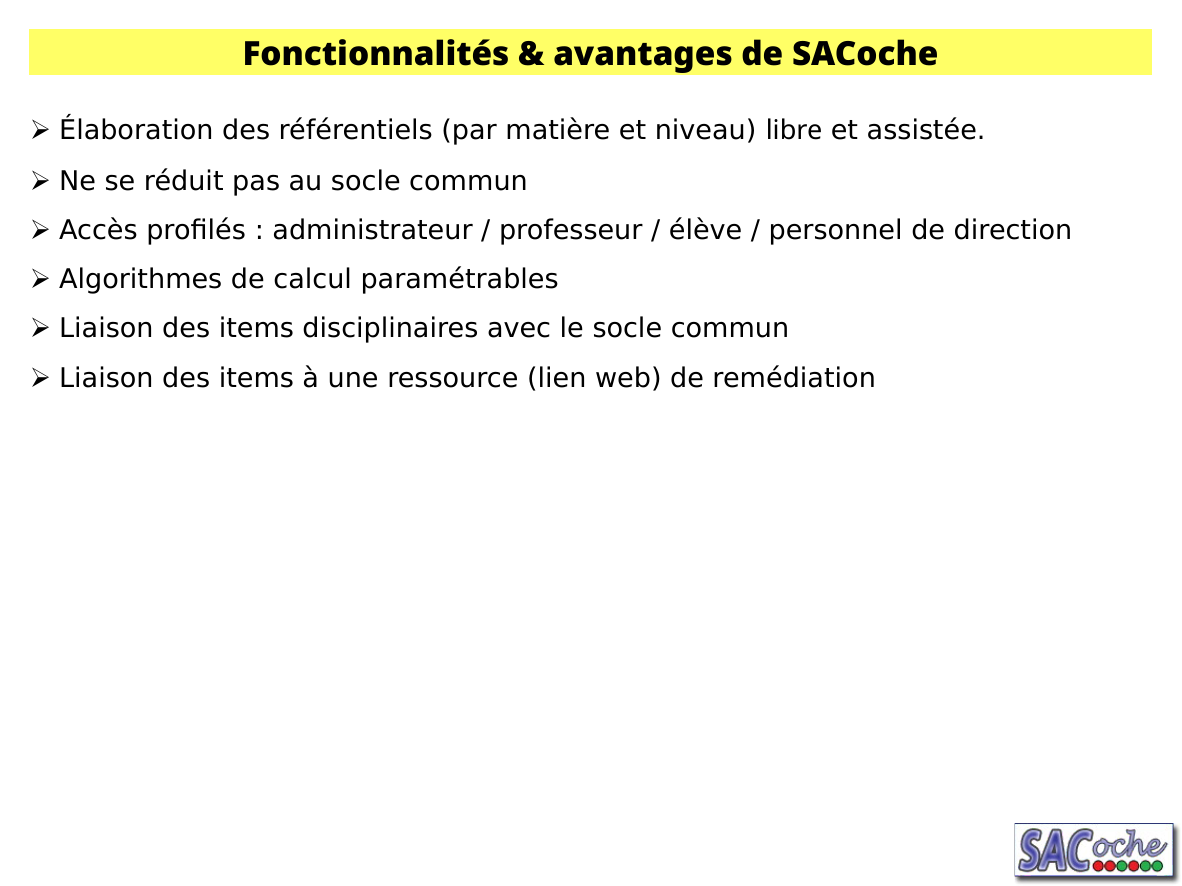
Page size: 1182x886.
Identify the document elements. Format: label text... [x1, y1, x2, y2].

list Liaison des items à une ressource (lien web) de remédiation [29, 362, 1152, 393]
list Algorithmes de calcul paramétrables [29, 263, 1152, 295]
list Élaboration des référentiels (par matière et niveau) libre et assistée. [29, 110, 1152, 147]
text Fonctionnalités & avantages de SACoche [29, 29, 1152, 75]
list Liaison des items disciplinaires avec le socle commun [29, 313, 1152, 344]
list Accès profilés : administrateur / professeur / élève / personnel de direction [29, 214, 1152, 246]
list Ne se réduit pas au socle commun [29, 165, 1152, 196]
picture [1014, 823, 1182, 886]
